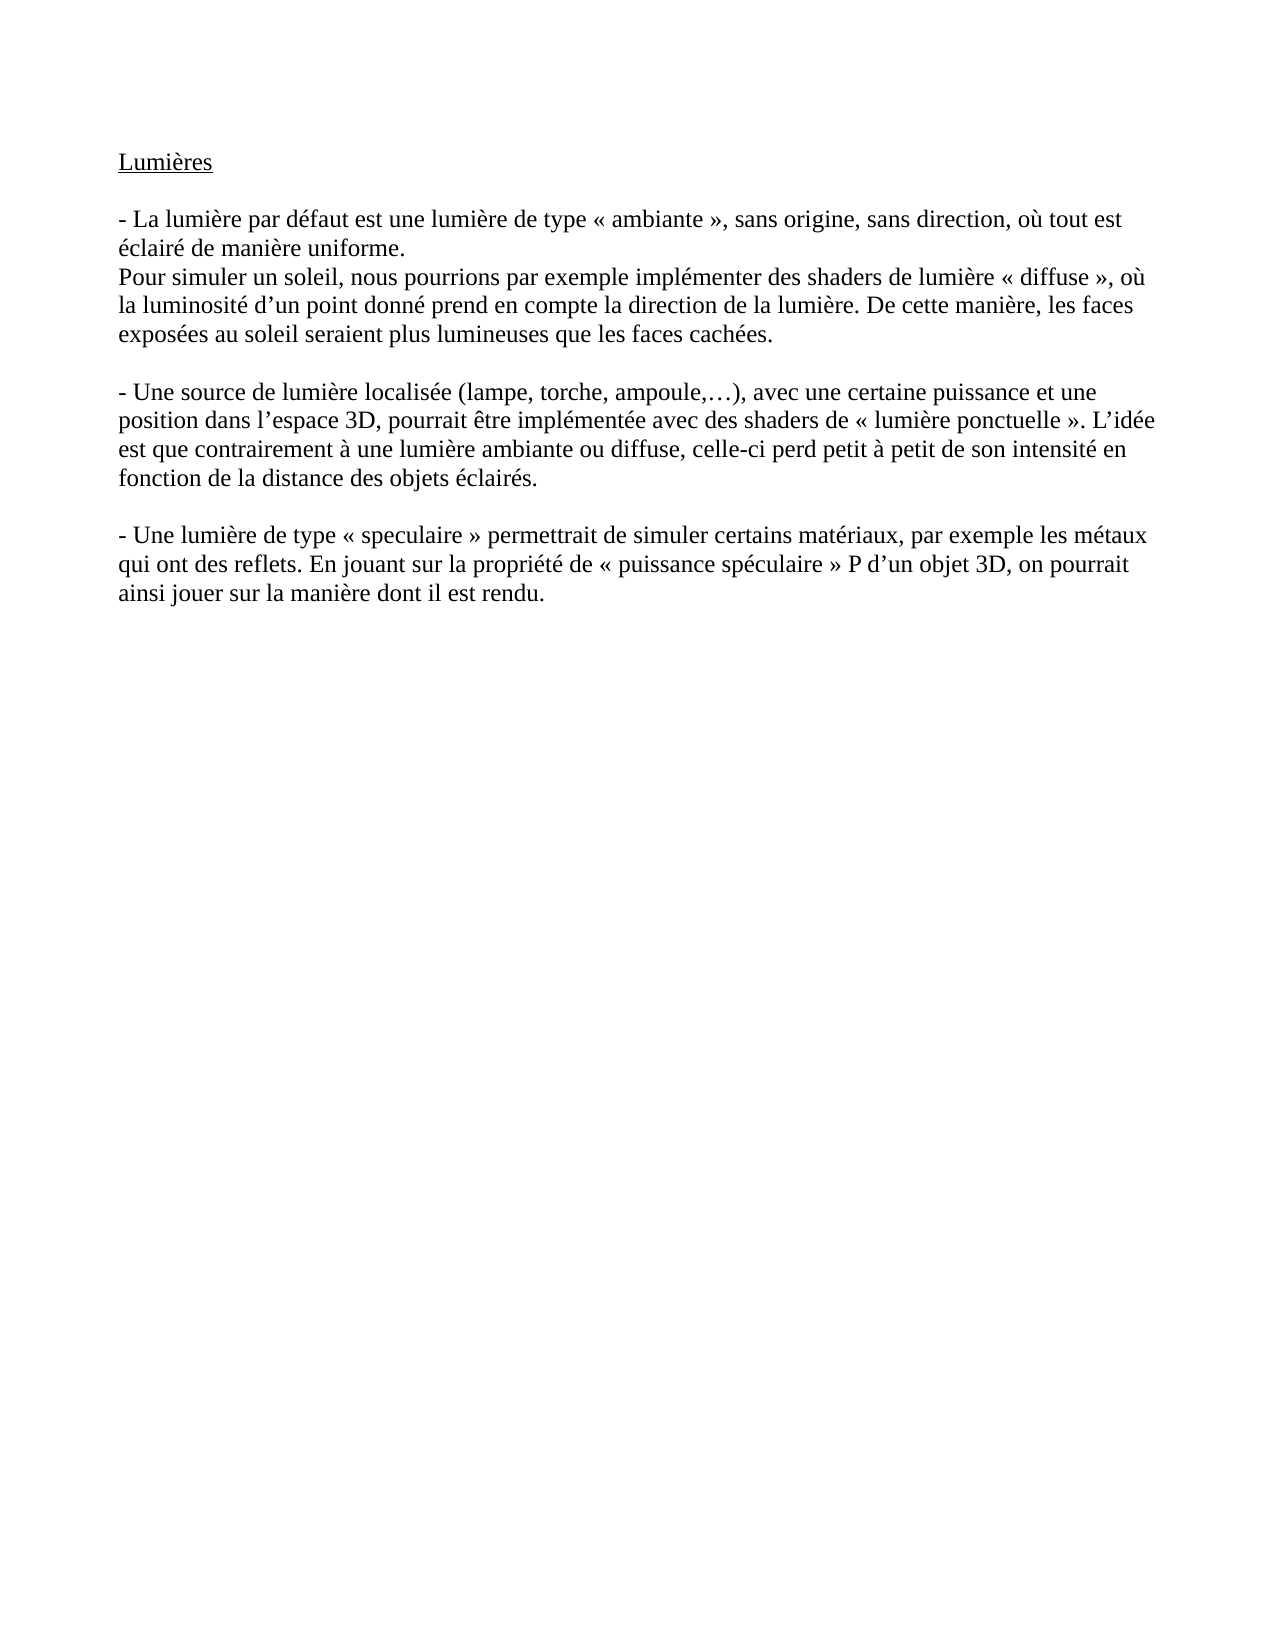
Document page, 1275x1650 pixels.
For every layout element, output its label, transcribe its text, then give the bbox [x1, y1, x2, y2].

text - Une source de lumière localisée (lampe, torche, ampoule,…), avec une certaine puissance et une position dans l’espace 3D, pourrait être implémentée avec des shaders de « lumière ponctuelle ». L’idée est que contrairement à une lumière ambiante ou diffuse, celle-ci perd petit à petit de son intensité en fonction de la distance des objets éclairés. [118, 377, 1157, 492]
text - La lumière par défaut est une lumière de type « ambiante », sans origine, sans direction, où tout est éclairé de manière uniforme. [118, 204, 1157, 262]
text Pour simuler un soleil, nous pourrions par exemple implémenter des shaders de lumière « diffuse », où la luminosité d’un point donné prend en compte la direction de la lumière. De cette manière, les faces exposées au soleil seraient plus lumineuses que les faces cachées. [118, 262, 1157, 348]
text - Une lumière de type « speculaire » permettrait de simuler certains matériaux, par exemple les métaux qui ont des reflets. En jouant sur la propriété de « puissance spéculaire » P d’un objet 3D, on pourrait ainsi jouer sur la manière dont il est rendu. [118, 521, 1157, 607]
text Lumières [118, 147, 1157, 176]
